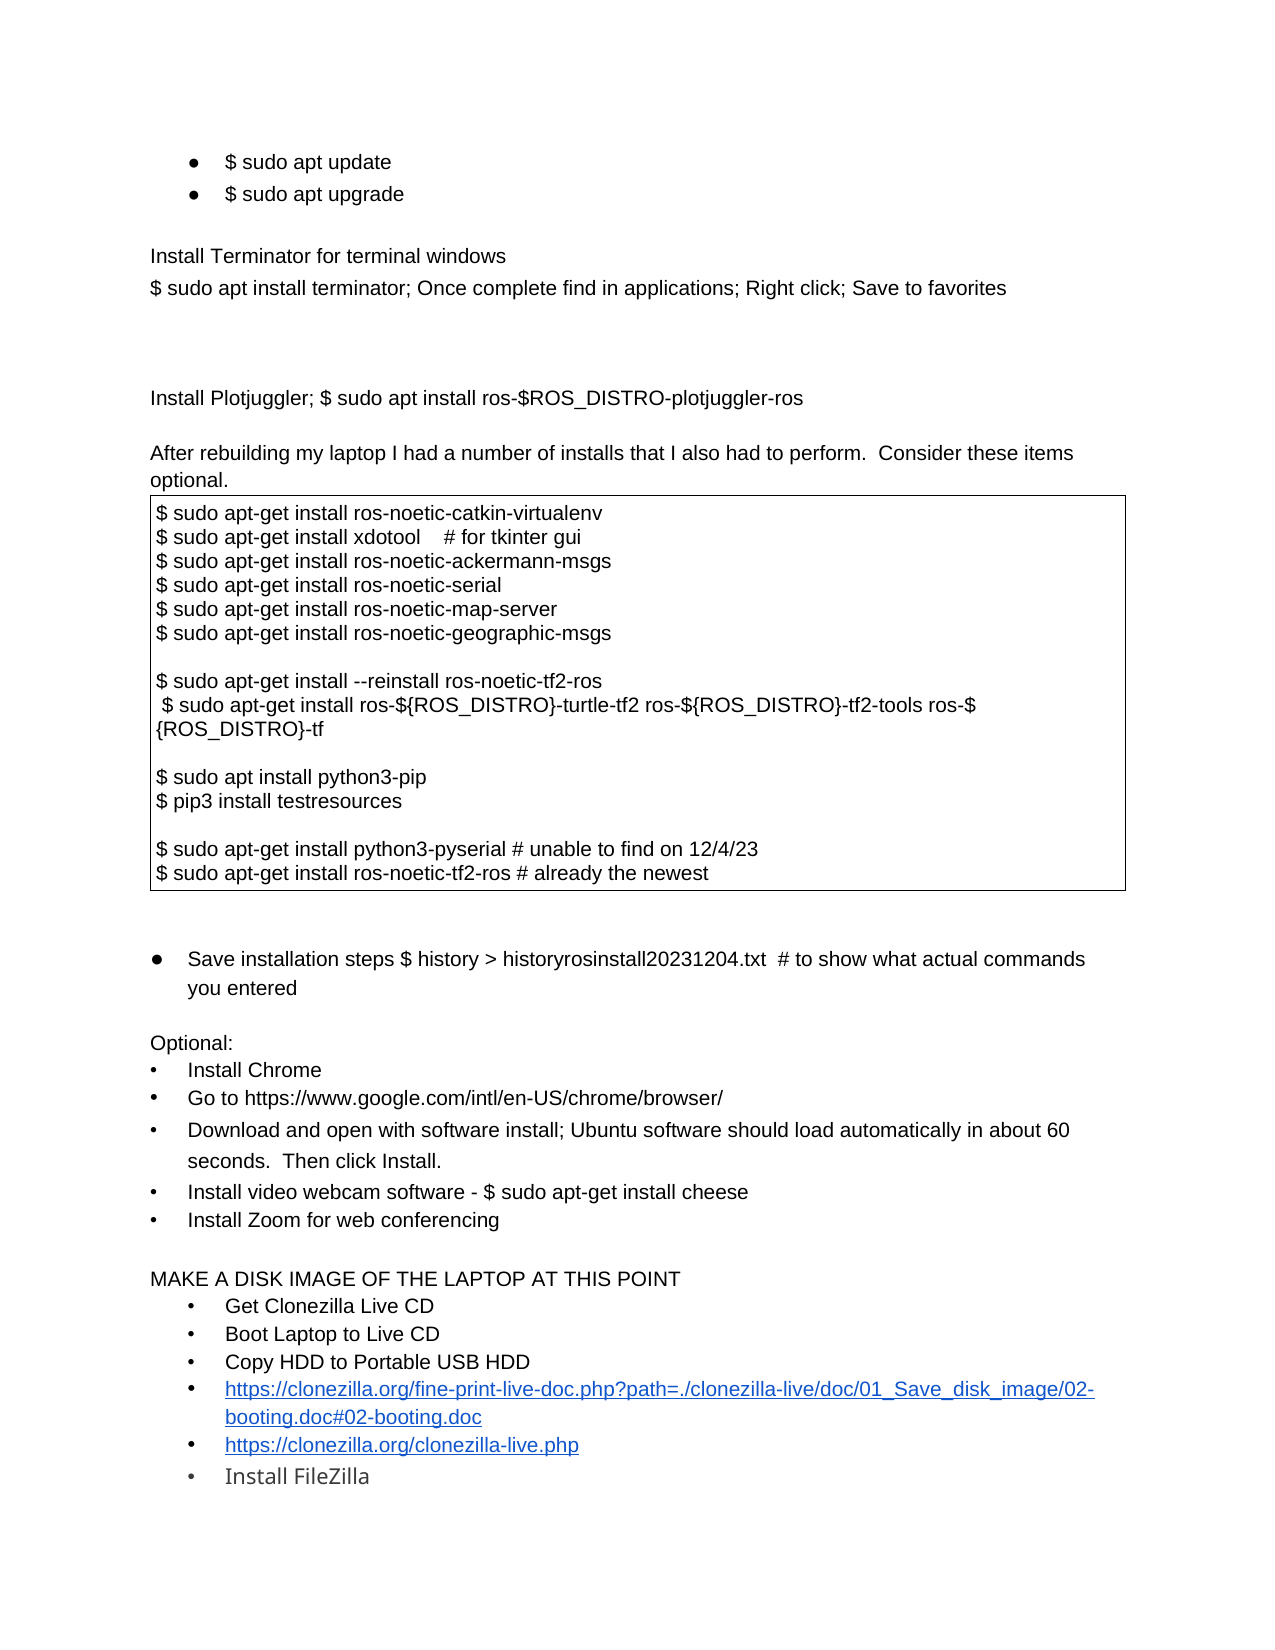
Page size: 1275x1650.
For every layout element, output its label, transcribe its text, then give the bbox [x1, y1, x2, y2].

text Optional: [150, 1030, 1125, 1054]
list $ sudo apt update [187, 150, 1125, 174]
list Get Clonezilla Live CD [187, 1294, 1125, 1318]
list $ sudo apt upgrade [187, 181, 1125, 205]
list Install Chrome [150, 1058, 1125, 1082]
list Save installation steps $ history > historyrosinstall20231204.txt # to show what actual commands you entered [150, 945, 1125, 999]
list Boot Laptop to Live CD [187, 1322, 1125, 1346]
table_header $ sudo apt-get install ros-noetic-catkin-virtualenv $ sudo apt-get install xdotool # for tkinter gui $ sudo apt-get install ros-noetic-ackermann-msgs $ sudo apt-get install ros-noetic-serial $ sudo apt-get install ros-noetic-map-server $ sudo apt-get install ros-noetic-geographic-msgs $ sudo apt-get install --reinstall ros-noetic-tf2-ros $ sudo apt-get install ros-${ROS_DISTRO}-turtle-tf2 ros-${ROS_DISTRO}-tf2-tools ros-${ROS_DISTRO}-tf $ sudo apt install python3-pip $ pip3 install testresources $ sudo apt-get install python3-pyserial # unable to find on 12/4/23 $ sudo apt-get install ros-noetic-tf2-ros # already the newest [151, 496, 1125, 890]
list Install Zoom for web conferencing [150, 1208, 1125, 1232]
list Go to https://www.google.com/intl/en-US/chrome/browser/ [150, 1085, 1125, 1110]
text Install Plotjuggler; $ sudo apt install ros-$ROS_DISTRO-plotjuggler-ros [150, 385, 1125, 409]
list https://clonezilla.org/clonezilla-live.php [187, 1433, 1125, 1457]
text Install Terminator for terminal windows [150, 244, 1125, 268]
text After rebuilding my laptop I had a number of installs that I also had to perform. Consider these items optional. [150, 440, 1125, 492]
list Install video webcam software - $ sudo apt-get install cheese [150, 1180, 1125, 1204]
list Install FileZilla [187, 1461, 1125, 1491]
list https://clonezilla.org/fine-print-live-doc.php?path=./clonezilla-live/doc/01_Save_disk_image/02-booting.doc#02-booting.doc [187, 1377, 1125, 1429]
list $ sudo apt install terminator; Once complete find in applications; Right click; Save to favorites [150, 275, 1125, 299]
list Copy HDD to Portable USB HDD [187, 1349, 1125, 1373]
text MAKE A DISK IMAGE OF THE LAPTOP AT THIS POINT [150, 1267, 1125, 1291]
list Download and open with software install; Ubuntu software should load automatically in about 60 seconds. Then click Install. [150, 1117, 1125, 1173]
